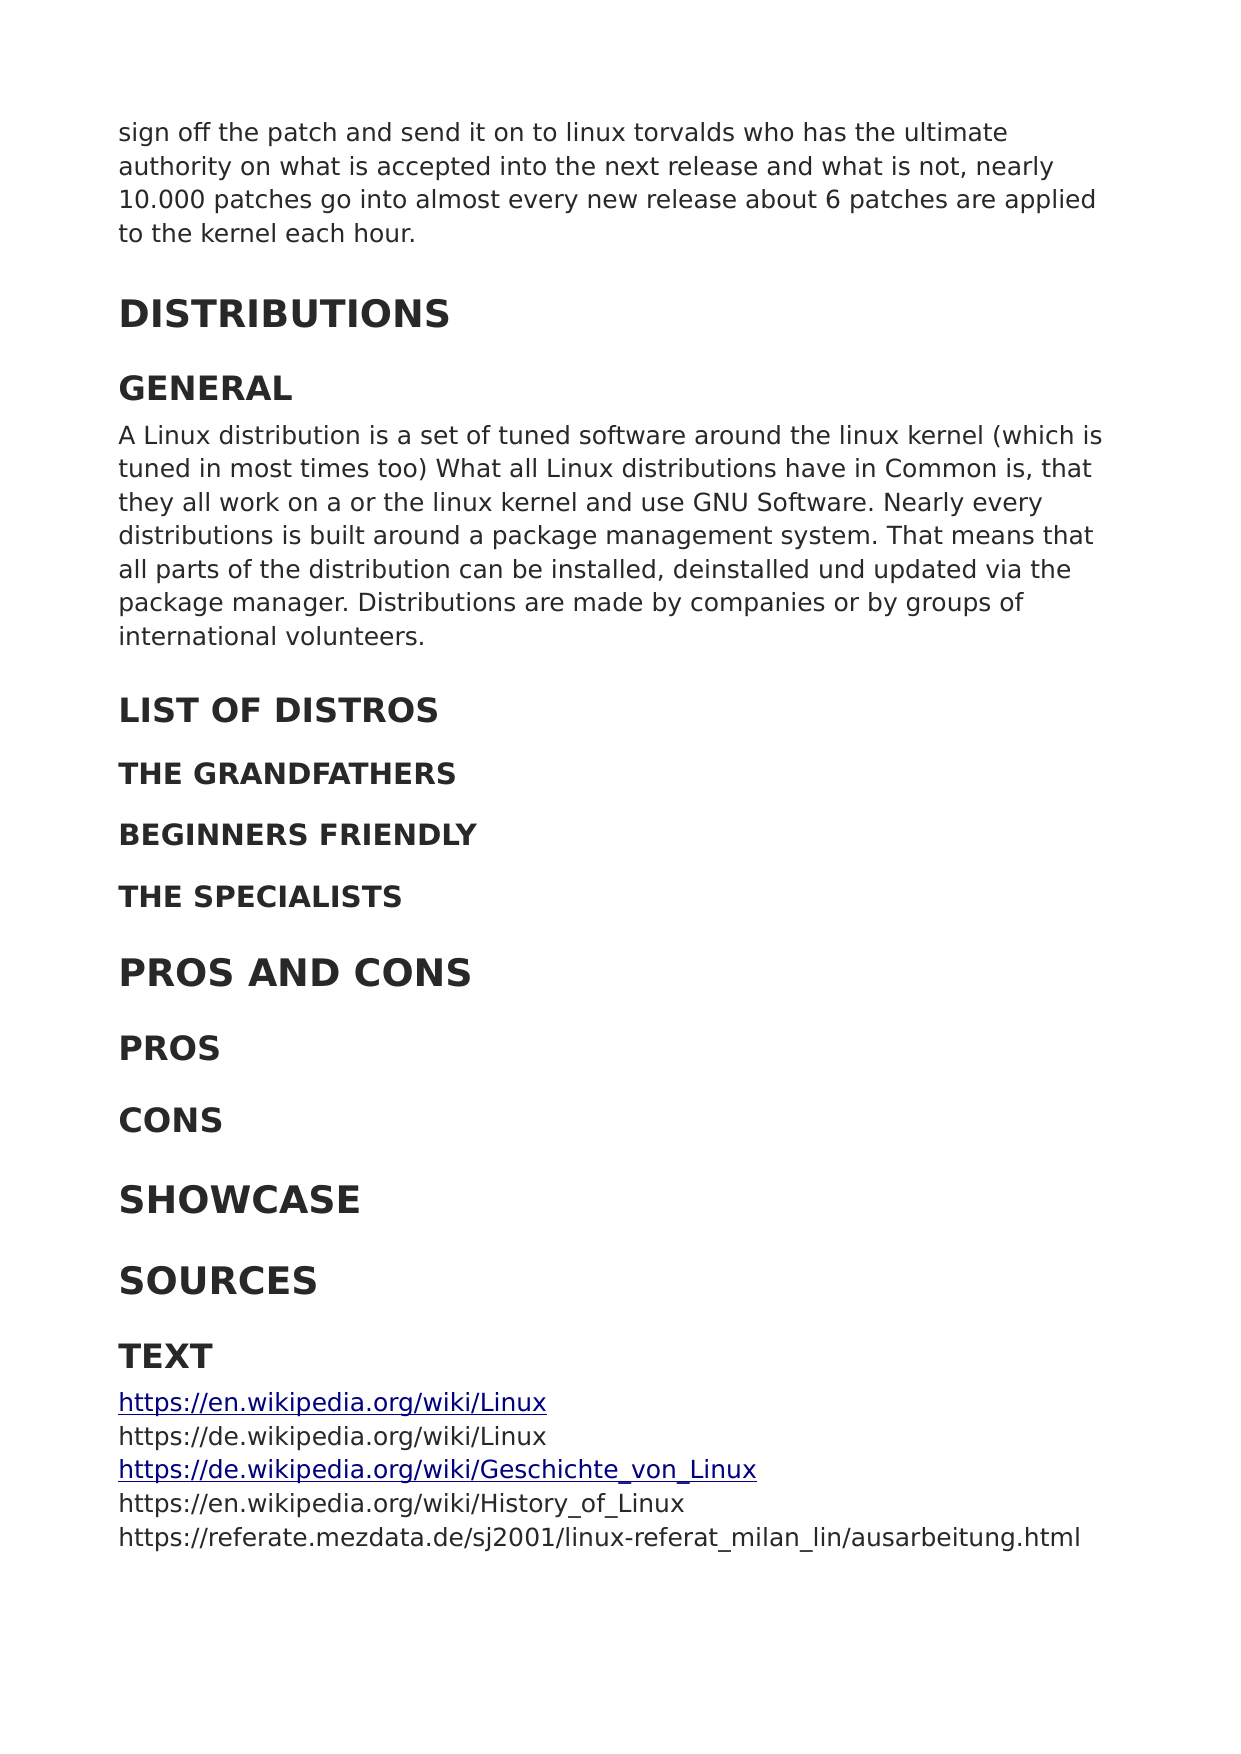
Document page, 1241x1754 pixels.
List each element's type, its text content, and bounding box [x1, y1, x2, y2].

subtitle BEGINNERS FRIENDLY [118, 818, 1122, 853]
subtitle LIST OF DISTROS [118, 691, 1122, 730]
subtitle GENERAL [118, 369, 1122, 408]
subtitle CONS [118, 1101, 1122, 1140]
text A Linux distribution is a set of tuned software around the linux kernel (which is tuned in most times too) What all Linux distributions have in Common is, that they all work on a or the linux kernel and use GNU Software. Nearly every distributions is built around a package management system. That means that all parts of the distribution can be installed, deinstalled und updated via the package manager. Distributions are made by companies or by groups of international volunteers. [118, 421, 1122, 651]
subtitle SOURCES [118, 1259, 1122, 1304]
subtitle SHOWCASE [118, 1178, 1122, 1222]
subtitle DISTRIBUTIONS [118, 292, 1122, 336]
text sign off the patch and send it on to linux torvalds who has the ultimate authority on what is accepted into the next release and what is not, nearly 10.000 patches go into almost every new release about 6 patches are applied to the kernel each hour. [118, 118, 1122, 248]
subtitle PROS [118, 1029, 1122, 1068]
subtitle THE SPECIALISTS [118, 880, 1122, 914]
subtitle THE GRANDFATHERS [118, 757, 1122, 791]
subtitle TEXT [118, 1337, 1122, 1376]
subtitle PROS AND CONS [118, 951, 1122, 996]
text https://en.wikipedia.org/wiki/Linux https://de.wikipedia.org/wiki/Linux https://de.wikipedia.org/wiki/Geschichte_von_Linux https://en.wikipedia.org/wiki/History_of_Linux https://referate.mezdata.de/sj2001/linux-referat_milan_lin/ausarbeitung.html [118, 1389, 1122, 1552]
